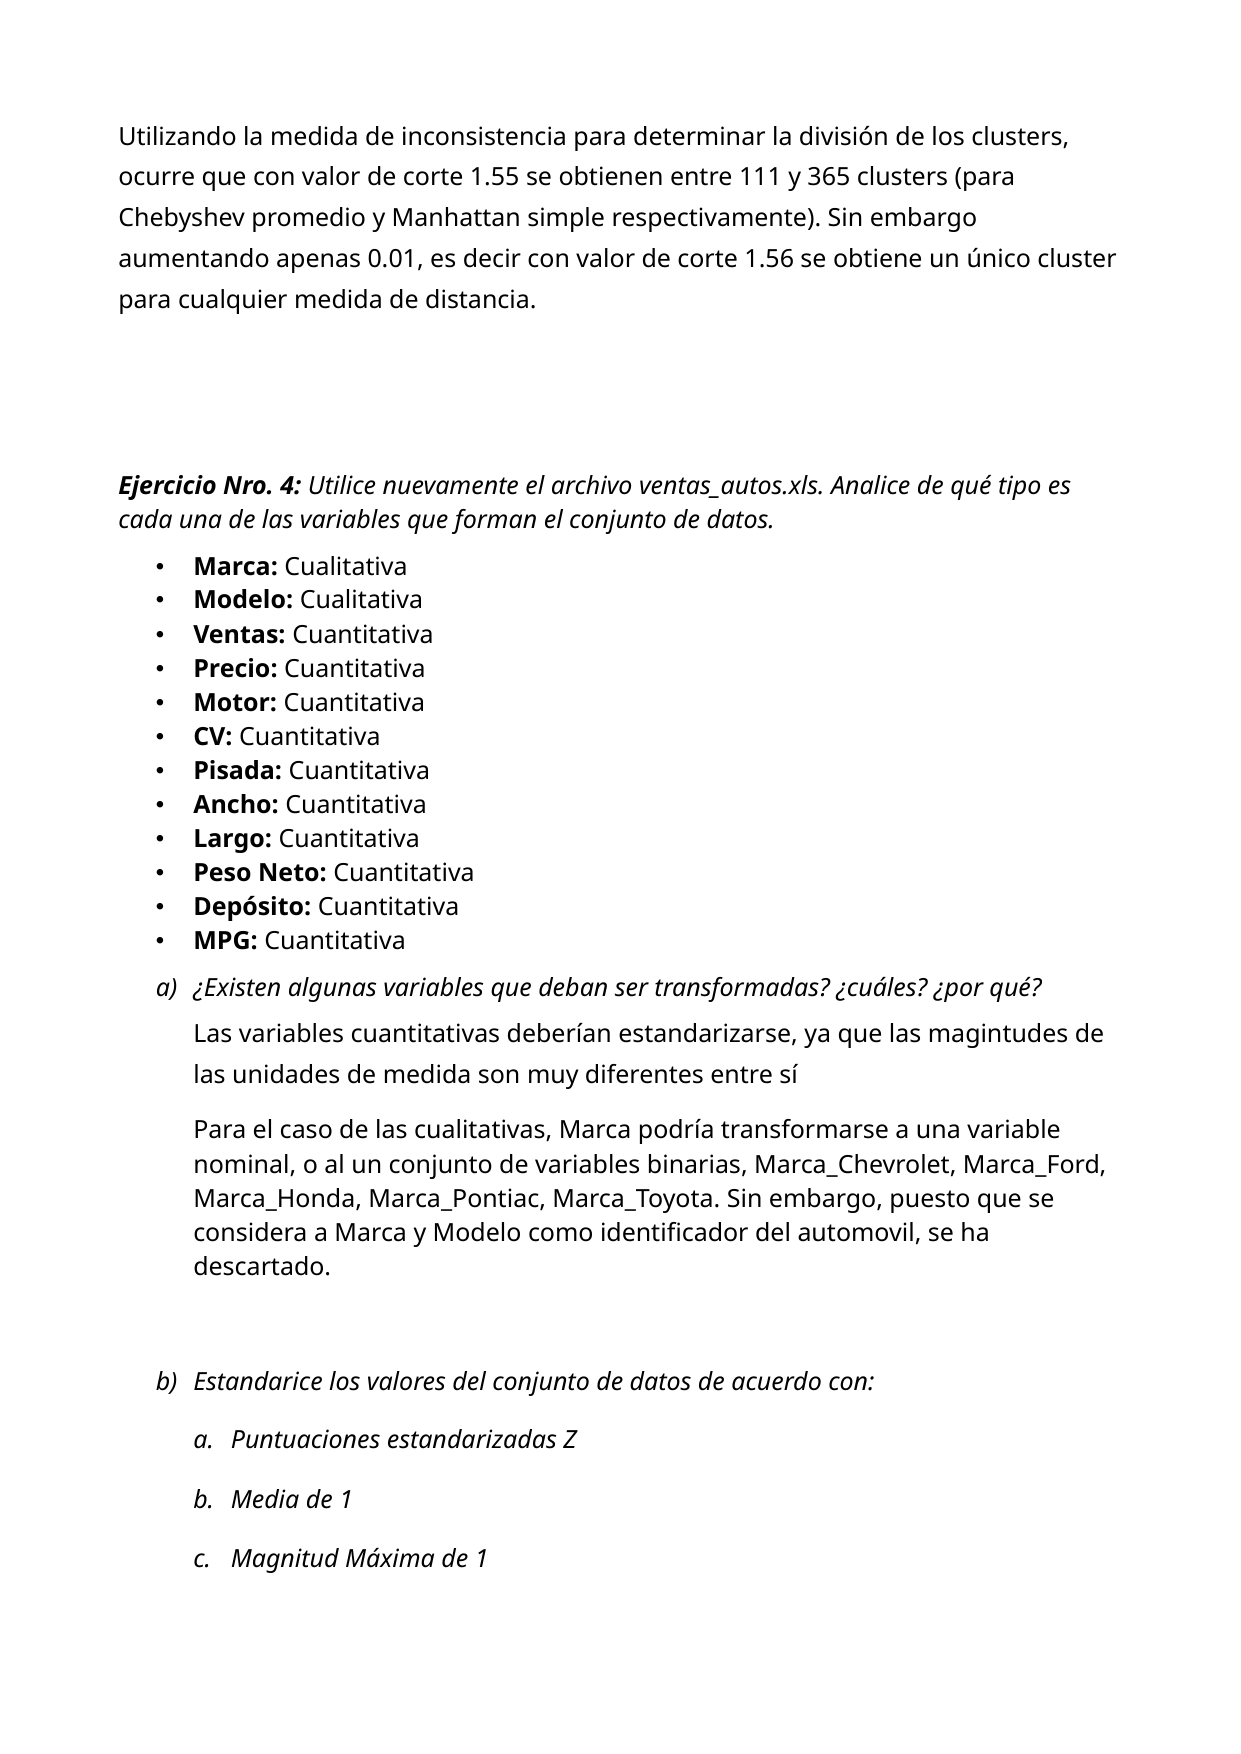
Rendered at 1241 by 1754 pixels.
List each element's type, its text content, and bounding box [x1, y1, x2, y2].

text Ejercicio Nro. 4: Utilice nuevamente el archivo ventas_autos.xls. Analice de qué tipo es cada una de las variables que forman el conjunto de datos. [118, 467, 1122, 536]
list MPG: Cuantitativa [156, 923, 1122, 957]
list Depósito: Cuantitativa [156, 889, 1122, 923]
list Para el caso de las cualitativas, Marca podría transformarse a una variable nominal, o al un conjunto de variables binarias, Marca_Chevrolet, Marca_Ford, Marca_Honda, Marca_Pontiac, Marca_Toyota. Sin embargo, puesto que se considera a Marca y Modelo como identificador del automovil, se ha descartado. [156, 1112, 1122, 1282]
list Media de 1 [193, 1481, 1122, 1515]
list ¿Existen algunas variables que deban ser transformadas? ¿cuáles? ¿por qué? [156, 969, 1122, 1003]
list Puntuaciones estandarizadas Z [193, 1422, 1122, 1456]
list Motor: Cuantitativa [156, 684, 1122, 718]
list Ventas: Cuantitativa [156, 616, 1122, 650]
list Magnitud Máxima de 1 [193, 1540, 1122, 1574]
text Utilizando la medida de inconsistencia para determinar la división de los clusters, ocurre que con valor de corte 1.55 se obtienen entre 111 y 365 clusters (para Chebyshev promedio y Manhattan simple respectivamente). Sin embargo aumentando apenas 0.01, es decir con valor de corte 1.56 se obtiene un único cluster para cualquier medida de distancia. [118, 118, 1122, 316]
list Las variables cuantitativas deberían estandarizarse, ya que las magintudes de las unidades de medida son muy diferentes entre sí [156, 1016, 1122, 1091]
list CV: Cuantitativa [156, 718, 1122, 752]
list Modelo: Cualitativa [156, 582, 1122, 616]
list Marca: Cualitativa [156, 548, 1122, 582]
list Peso Neto: Cuantitativa [156, 855, 1122, 889]
list Precio: Cuantitativa [156, 650, 1122, 684]
list Estandarice los valores del conjunto de datos de acuerdo con: [156, 1363, 1122, 1397]
list Largo: Cuantitativa [156, 821, 1122, 855]
list Pisada: Cuantitativa [156, 752, 1122, 787]
list Ancho: Cuantitativa [156, 787, 1122, 821]
